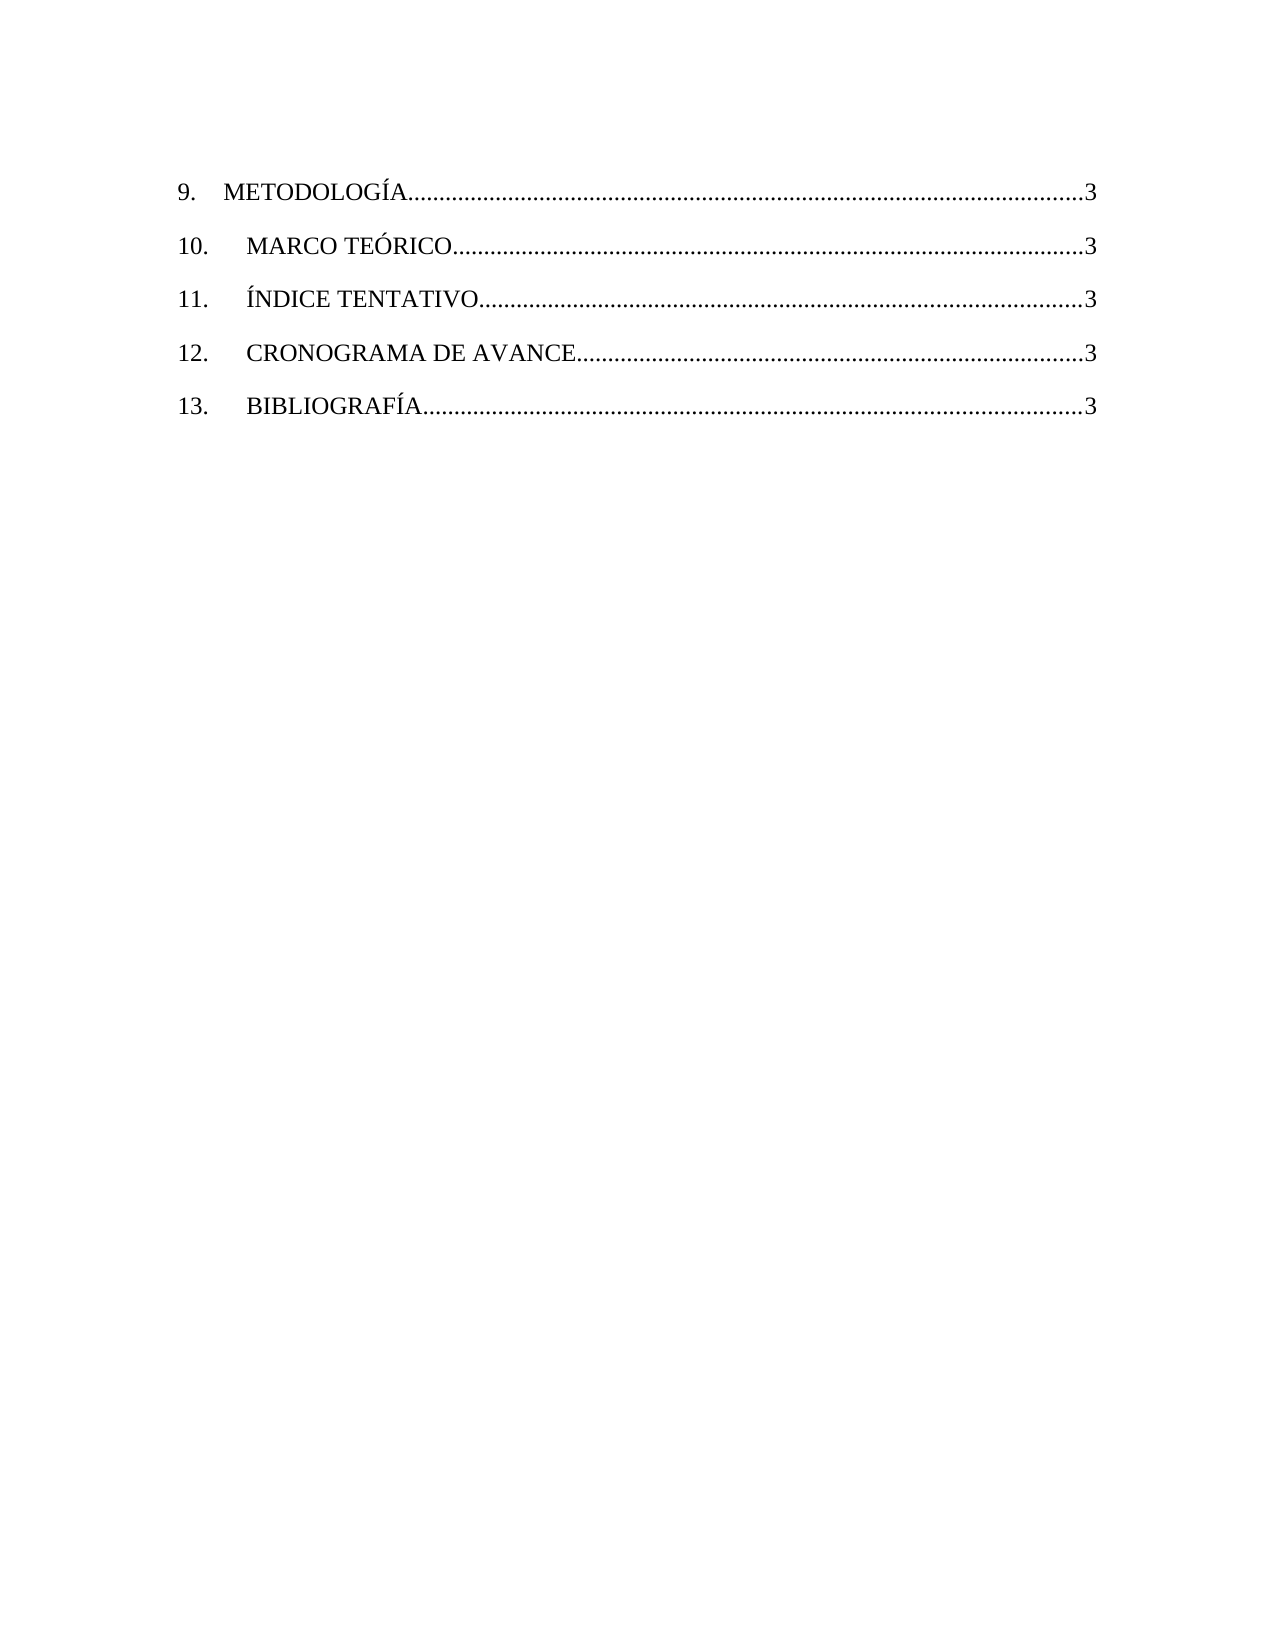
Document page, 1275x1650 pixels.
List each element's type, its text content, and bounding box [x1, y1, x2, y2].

text 11. ÍNDICE TENTATIVO 3 [177, 284, 1098, 313]
text 12. CRONOGRAMA DE AVANCE 3 [177, 338, 1098, 367]
text 9. METODOLOGÍA 3 [177, 177, 1098, 206]
text 10. MARCO TEÓRICO 3 [177, 231, 1098, 259]
text 13. BIBLIOGRAFÍA 3 [177, 391, 1098, 420]
